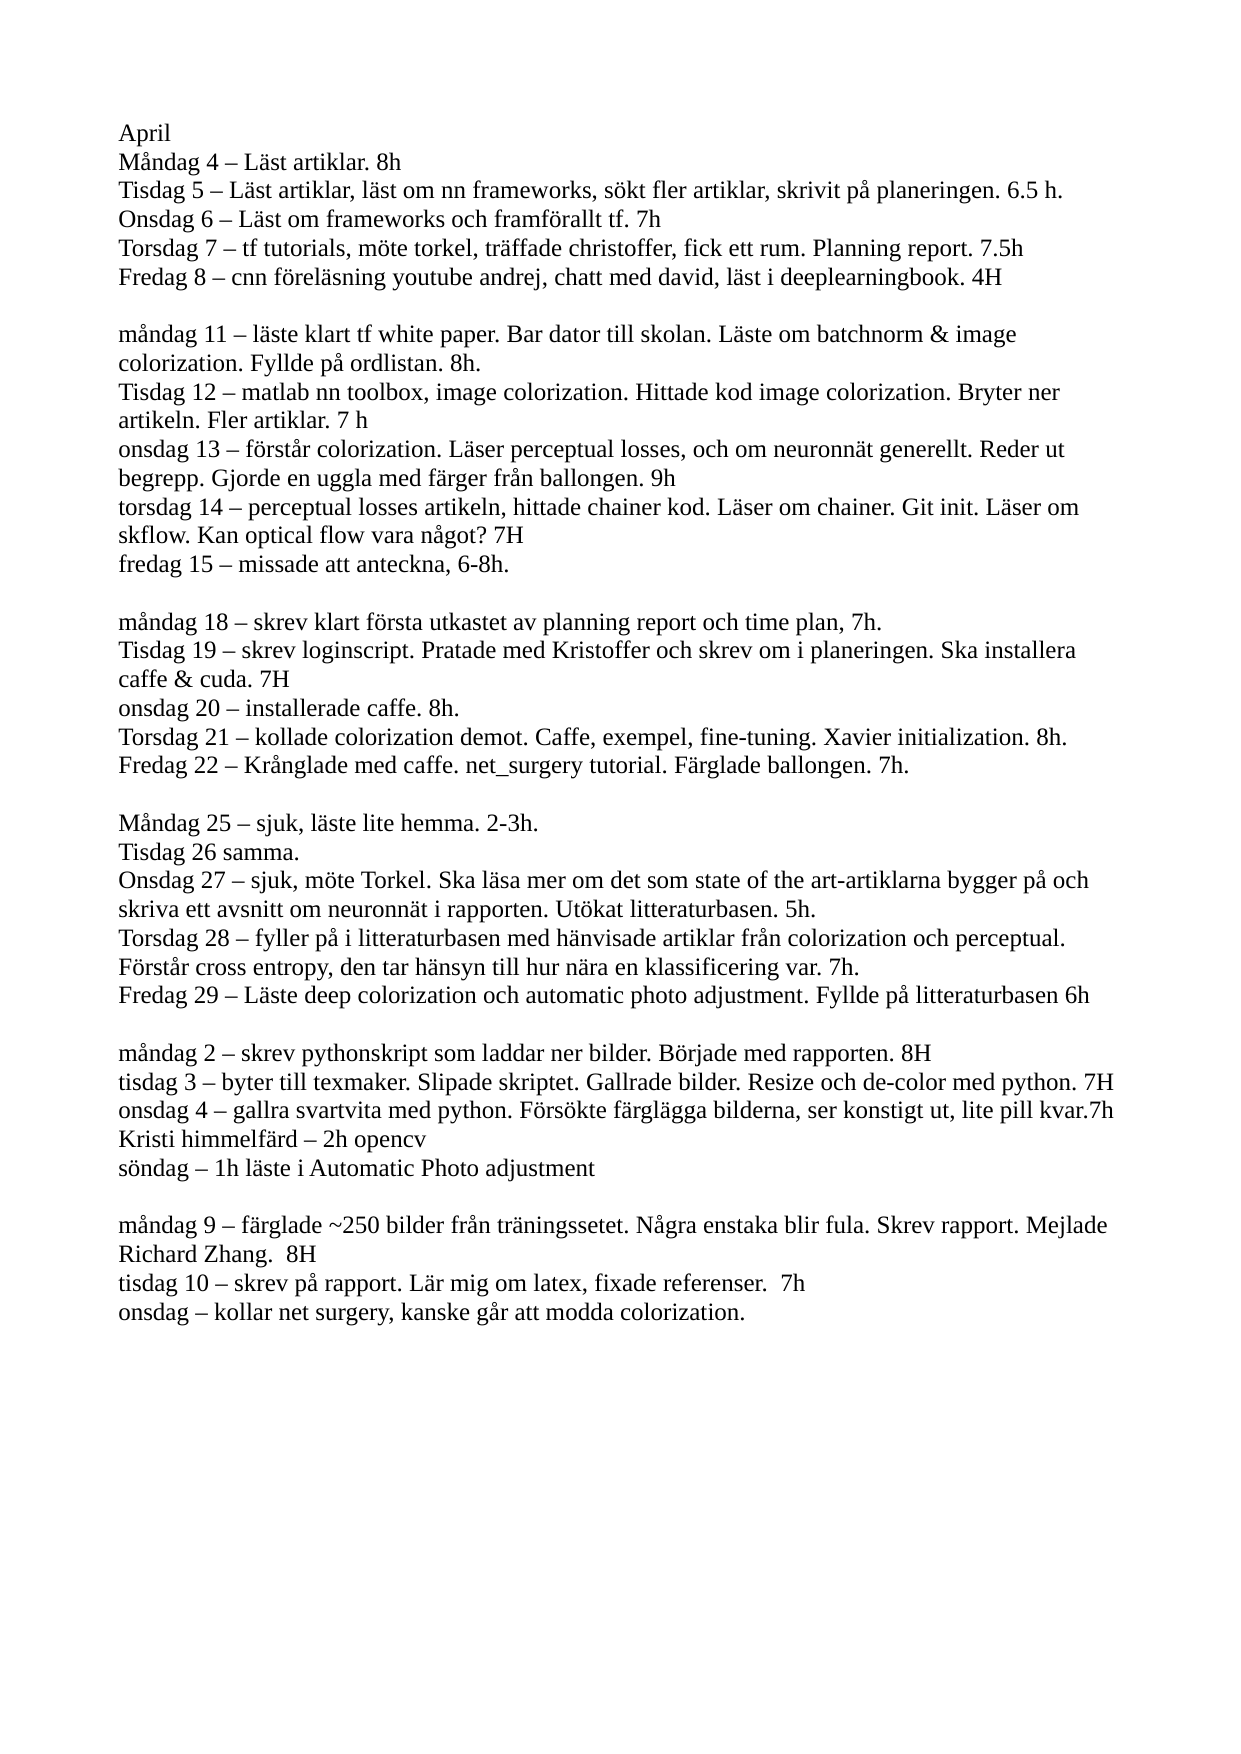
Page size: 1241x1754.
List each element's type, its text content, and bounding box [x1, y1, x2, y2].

text Måndag 4 – Läst artiklar. 8h [118, 147, 1122, 176]
text onsdag 20 – installerade caffe. 8h. [118, 693, 1122, 722]
text Kristi himmelfärd – 2h opencv [118, 1124, 1122, 1153]
text onsdag 4 – gallra svartvita med python. Försökte färglägga bilderna, ser konstigt ut, lite pill kvar.7h [118, 1096, 1122, 1124]
text Torsdag 7 – tf tutorials, möte torkel, träffade christoffer, fick ett rum. Planning report. 7.5h [118, 233, 1122, 262]
text April [118, 118, 1122, 147]
text tisdag 3 – byter till texmaker. Slipade skriptet. Gallrade bilder. Resize och de-color med python. 7H [118, 1067, 1122, 1096]
text torsdag 14 – perceptual losses artikeln, hittade chainer kod. Läser om chainer. Git init. Läser om skflow. Kan optical flow vara något? 7H [118, 492, 1122, 549]
text Torsdag 21 – kollade colorization demot. Caffe, exempel, fine-tuning. Xavier initialization. 8h. [118, 722, 1122, 751]
text Onsdag 27 – sjuk, möte Torkel. Ska läsa mer om det som state of the art-artiklarna bygger på och skriva ett avsnitt om neuronnät i rapporten. Utökat litteraturbasen. 5h. [118, 866, 1122, 923]
text måndag 11 – läste klart tf white paper. Bar dator till skolan. Läste om batchnorm & image colorization. Fyllde på ordlistan. 8h. [118, 319, 1122, 377]
text Tisdag 19 – skrev loginscript. Pratade med Kristoffer och skrev om i planeringen. Ska installera caffe & cuda. 7H [118, 636, 1122, 693]
text onsdag 13 – förstår colorization. Läser perceptual losses, och om neuronnät generellt. Reder ut begrepp. Gjorde en uggla med färger från ballongen. 9h [118, 434, 1122, 492]
text Måndag 25 – sjuk, läste lite hemma. 2-3h. [118, 808, 1122, 837]
text Tisdag 26 samma. [118, 837, 1122, 866]
text måndag 2 – skrev pythonskript som laddar ner bilder. Började med rapporten. 8H [118, 1038, 1122, 1067]
text Torsdag 28 – fyller på i litteraturbasen med hänvisade artiklar från colorization och perceptual. Förstår cross entropy, den tar hänsyn till hur nära en klassificering var. 7h. [118, 923, 1122, 981]
text söndag – 1h läste i Automatic Photo adjustment [118, 1153, 1122, 1182]
text Tisdag 12 – matlab nn toolbox, image colorization. Hittade kod image colorization. Bryter ner artikeln. Fler artiklar. 7 h [118, 377, 1122, 434]
text Onsdag 6 – Läst om frameworks och framförallt tf. 7h [118, 204, 1122, 233]
text Fredag 8 – cnn föreläsning youtube andrej, chatt med david, läst i deeplearningbook. 4H [118, 262, 1122, 291]
text fredag 15 – missade att anteckna, 6-8h. [118, 549, 1122, 578]
text Tisdag 5 – Läst artiklar, läst om nn frameworks, sökt fler artiklar, skrivit på planeringen. 6.5 h. [118, 176, 1122, 204]
text måndag 9 – färglade ~250 bilder från träningssetet. Några enstaka blir fula. Skrev rapport. Mejlade Richard Zhang. 8H [118, 1211, 1122, 1268]
text Fredag 29 – Läste deep colorization och automatic photo adjustment. Fyllde på litteraturbasen 6h [118, 981, 1122, 1009]
text måndag 18 – skrev klart första utkastet av planning report och time plan, 7h. [118, 607, 1122, 636]
text tisdag 10 – skrev på rapport. Lär mig om latex, fixade referenser. 7h [118, 1268, 1122, 1297]
text Fredag 22 – Krånglade med caffe. net_surgery tutorial. Färglade ballongen. 7h. [118, 751, 1122, 779]
text onsdag – kollar net surgery, kanske går att modda colorization. [118, 1297, 1122, 1326]
